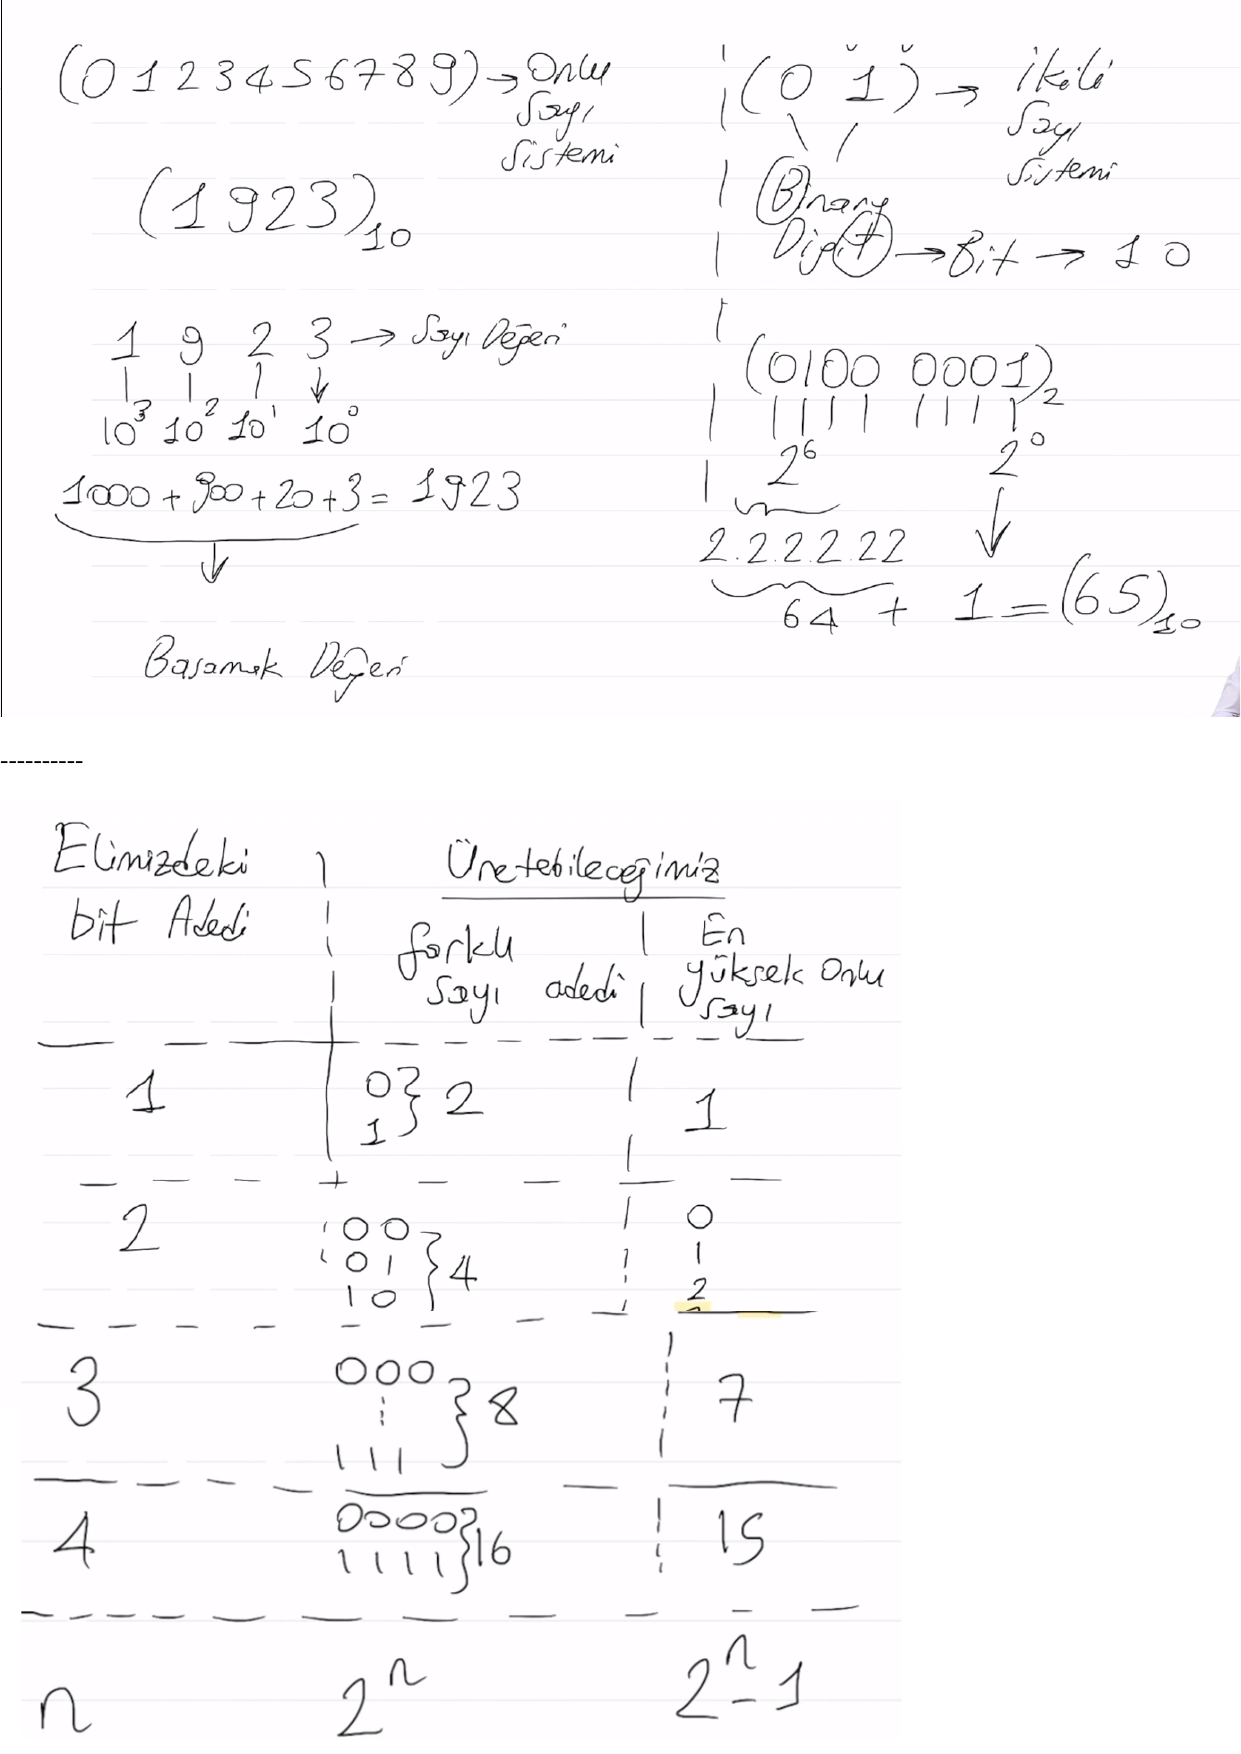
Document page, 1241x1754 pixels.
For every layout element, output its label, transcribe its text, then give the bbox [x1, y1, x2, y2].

picture [0, 798, 902, 1740]
text ---------- [0, 745, 1240, 774]
picture [0, 0, 1241, 717]
